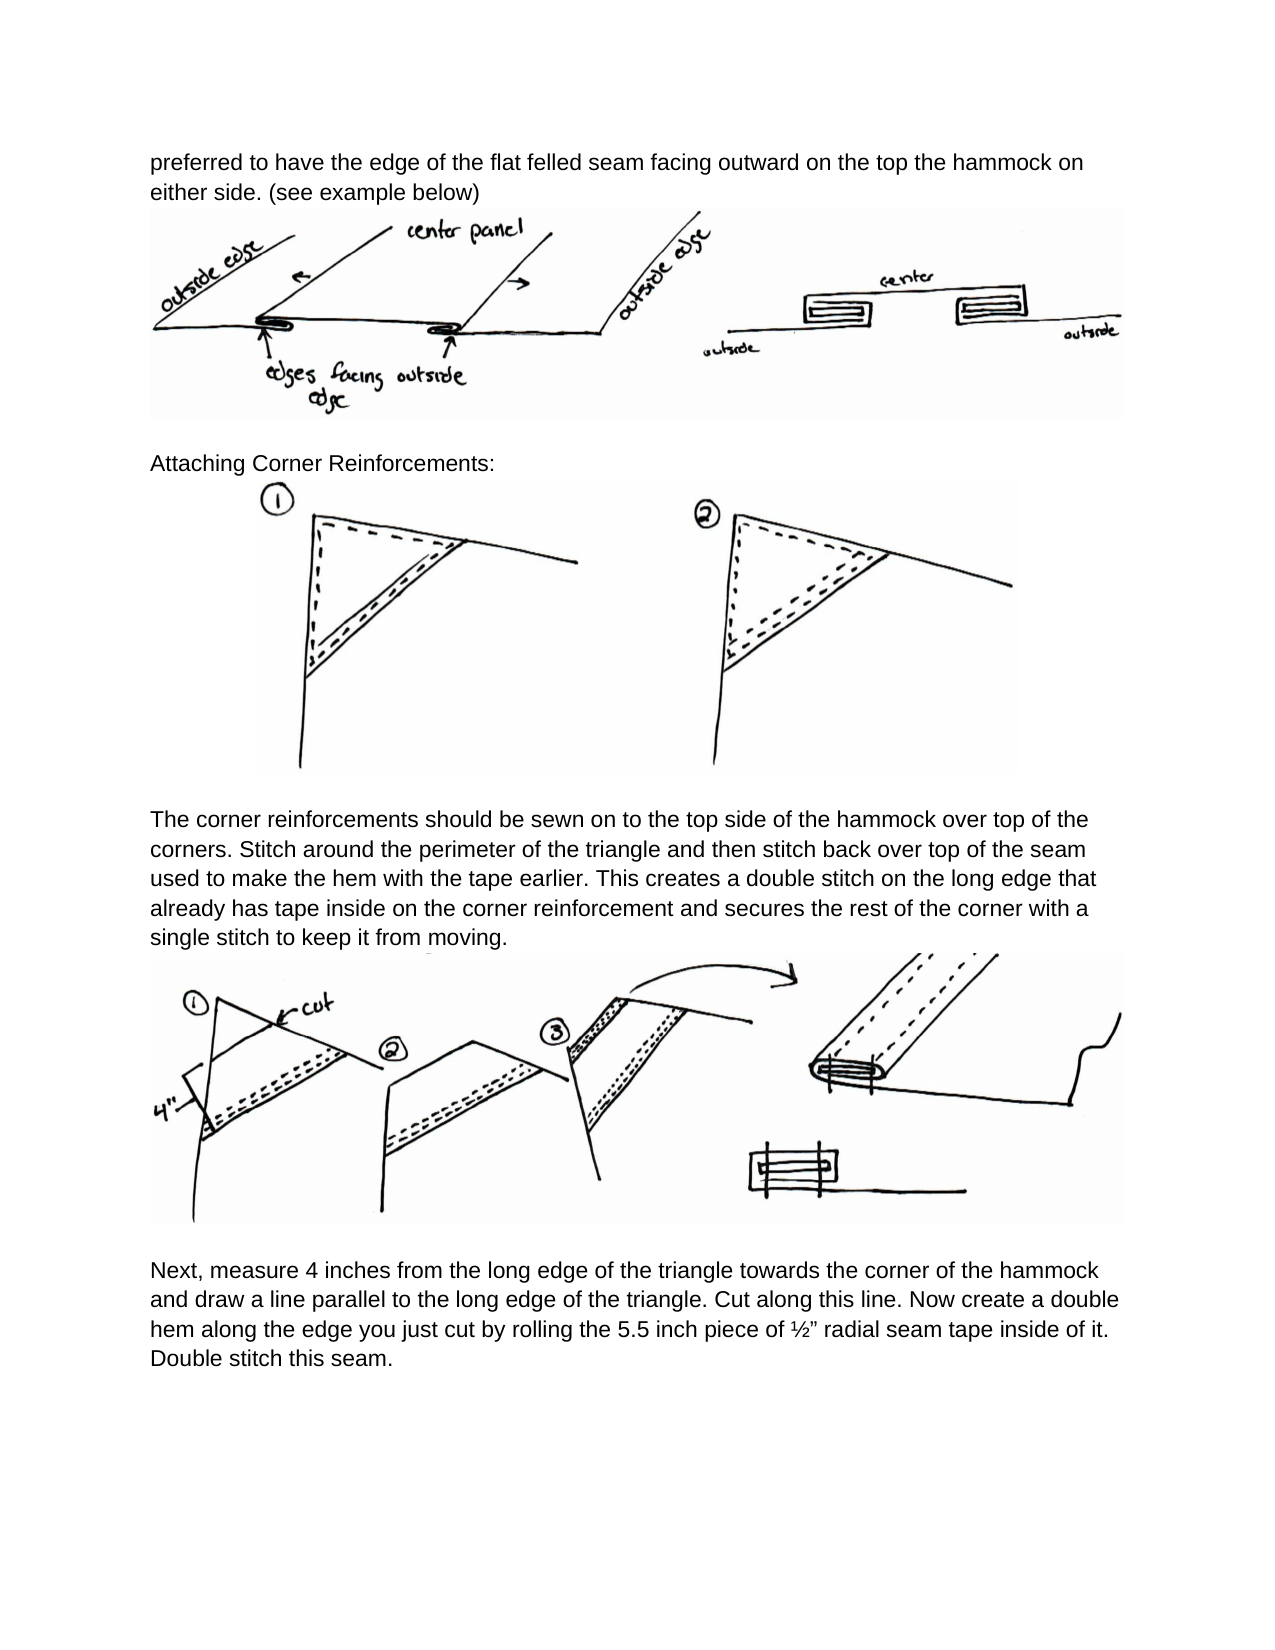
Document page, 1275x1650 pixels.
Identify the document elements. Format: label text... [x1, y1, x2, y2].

picture [150, 953, 1125, 1225]
text The corner reinforcements should be sewn on to the top side of the hammock over top of the corners. Stitch around the perimeter of the triangle and then stitch back over top of the seam used to make the hem with the tape earlier. This creates a double stitch on the long edge that already has tape inside on the corner reinforcement and secures the rest of the corner with a single stitch to keep it from moving. [150, 807, 1125, 950]
text preferred to have the edge of the flat felled seam facing outward on the top the hammock on either side. (see example below) [150, 150, 1125, 205]
picture [150, 208, 1125, 418]
picture [256, 480, 1019, 774]
text Attaching Corner Reinforcements: [150, 451, 1125, 476]
text Next, measure 4 inches from the long edge of the triangle towards the corner of the hammock and draw a line parallel to the long edge of the triangle. Cut along this line. Now create a double hem along the edge you just cut by rolling the 5.5 inch piece of ½” radial seam tape inside of it. Double stitch this seam. [150, 1258, 1125, 1371]
